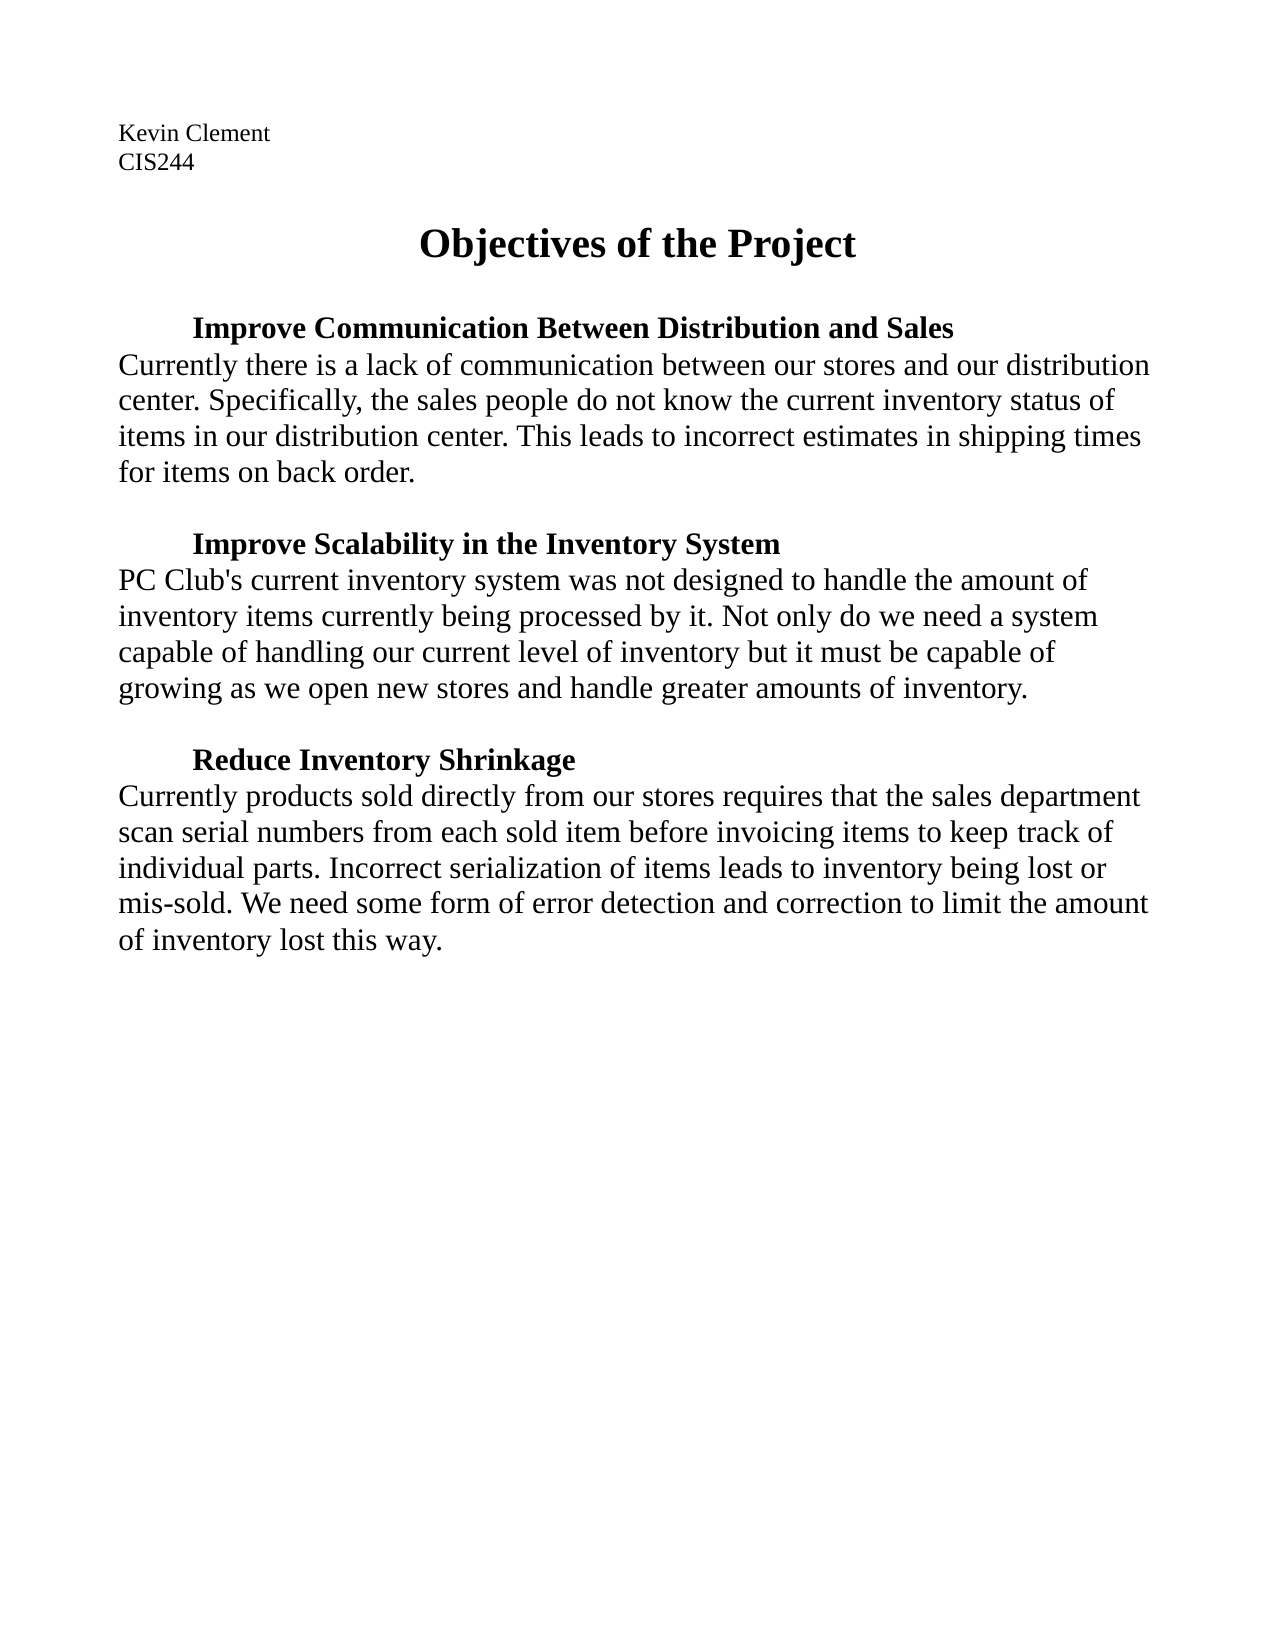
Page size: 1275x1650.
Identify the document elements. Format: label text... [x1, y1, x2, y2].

text Improve Scalability in the Inventory System [118, 525, 1157, 561]
text Currently there is a lack of communication between our stores and our distribution center. Specifically, the sales people do not know the current inventory status of items in our distribution center. This leads to incorrect estimates in shipping times for items on back order. [118, 346, 1157, 489]
text CIS244 [118, 147, 1157, 176]
text Reduce Inventory Shrinkage [118, 741, 1157, 777]
text Improve Communication Between Distribution and Sales [118, 310, 1157, 346]
text Kevin Clement [118, 118, 1157, 147]
text PC Club's current inventory system was not designed to handle the amount of inventory items currently being processed by it. Not only do we need a system capable of handling our current level of inventory but it must be capable of growing as we open new stores and handle greater amounts of inventory. [118, 561, 1157, 705]
text Currently products sold directly from our stores requires that the sales department scan serial numbers from each sold item before invoicing items to keep track of individual parts. Incorrect serialization of items leads to inventory being lost or mis-sold. We need some form of error detection and correction to limit the amount of inventory lost this way. [118, 777, 1157, 957]
text Objectives of the Project [118, 219, 1157, 267]
